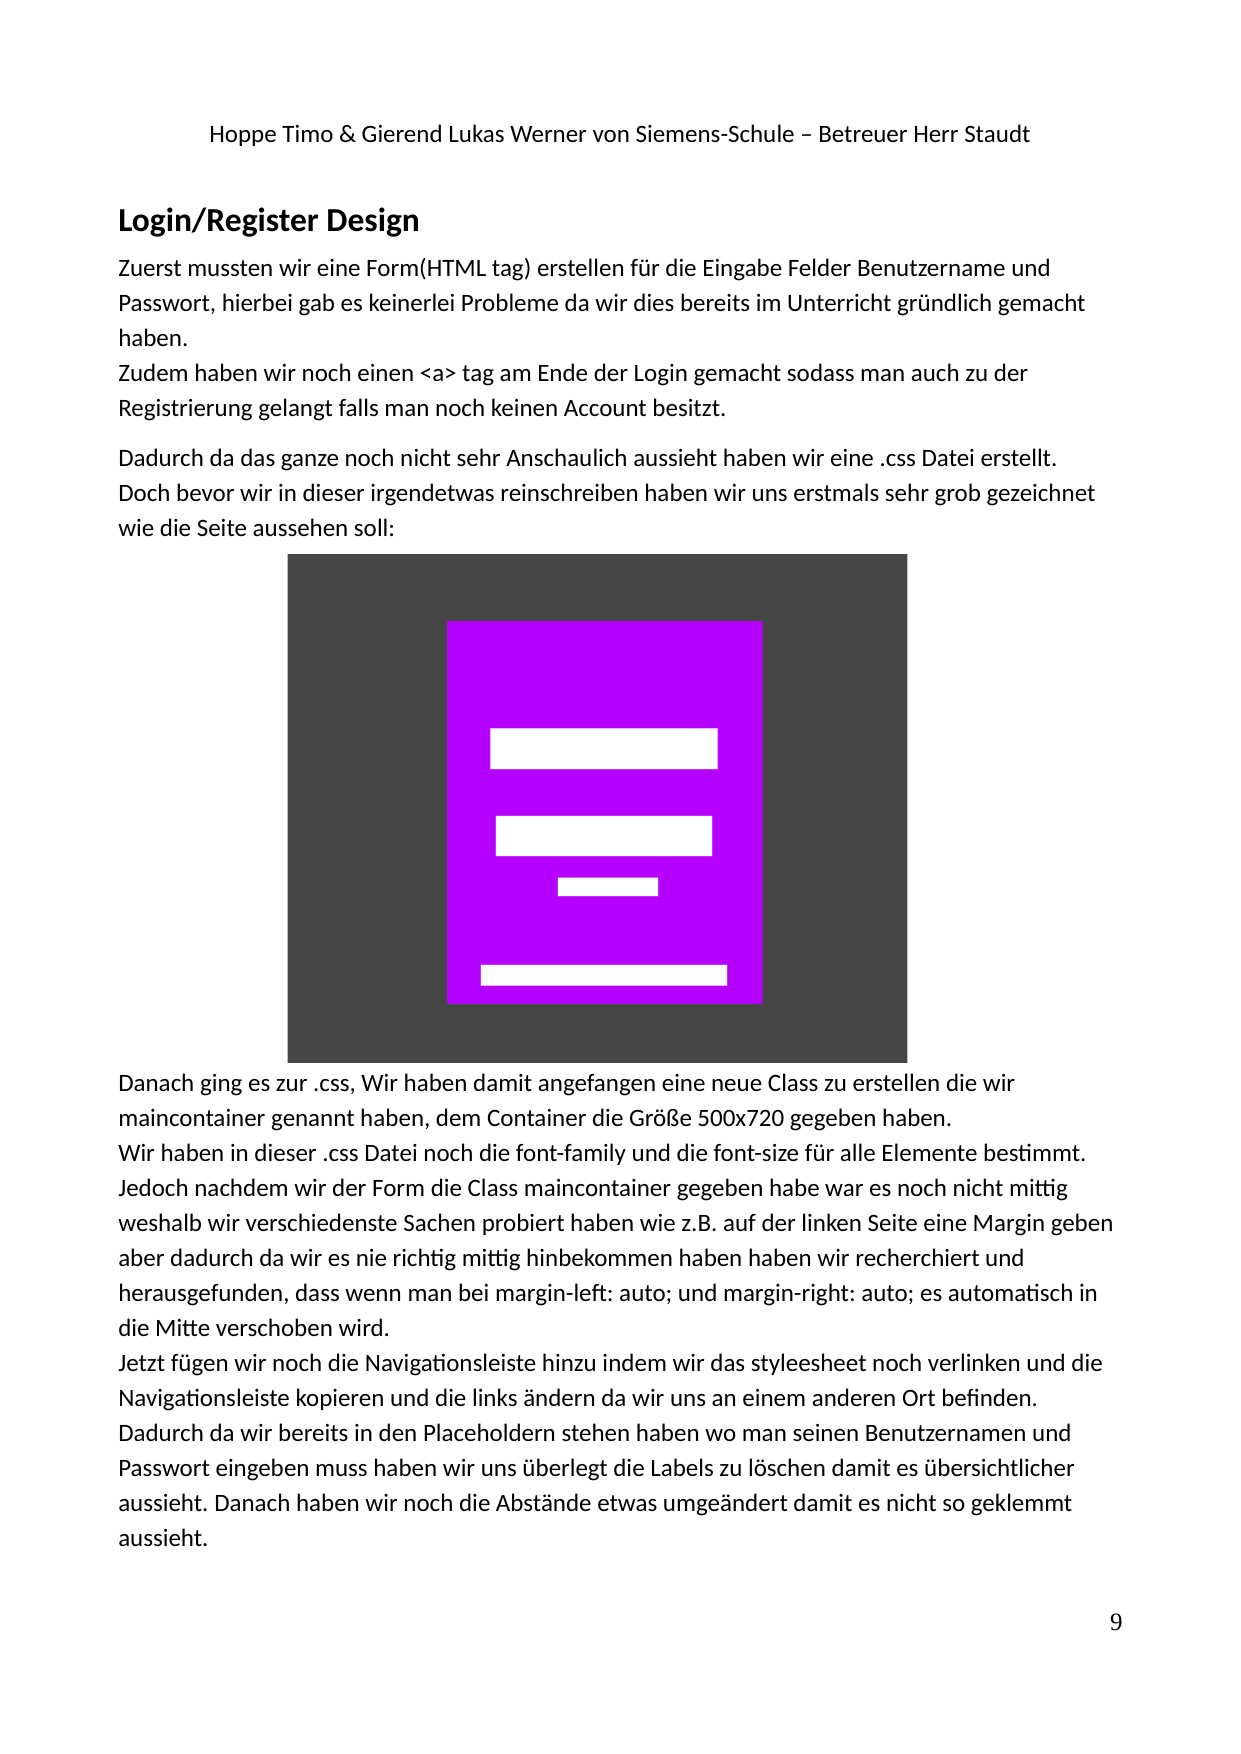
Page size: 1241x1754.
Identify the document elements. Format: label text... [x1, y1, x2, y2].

text Zuerst mussten wir eine Form(HTML tag) erstellen für die Eingabe Felder Benutzername und Passwort, hierbei gab es keinerlei Probleme da wir dies bereits im Unterricht gründlich gemacht haben. Zudem haben wir noch einen <a> tag am Ende der Login gemacht sodass man auch zu der Registrierung gelangt falls man noch keinen Account besitzt. [118, 252, 1122, 423]
text Danach ging es zur .css, Wir haben damit angefangen eine neue Class zu erstellen die wir maincontainer genannt haben, dem Container die Größe 500x720 gegeben haben. Wir haben in dieser .css Datei noch die font-family und die font-size für alle Elemente bestimmt. Jedoch nachdem wir der Form die Class maincontainer gegeben habe war es noch nicht mittig weshalb wir verschiedenste Sachen probiert haben wie z.B. auf der linken Seite eine Margin geben aber dadurch da wir es nie richtig mittig hinbekommen haben haben wir recherchiert und herausgefunden, dass wenn man bei margin-left: auto; und margin-right: auto; es automatisch in die Mitte verschoben wird. Jetzt fügen wir noch die Navigationsleiste hinzu indem wir das styleesheet noch verlinken und die Navigationsleiste kopieren und die links ändern da wir uns an einem anderen Ort befinden. Dadurch da wir bereits in den Placeholdern stehen haben wo man seinen Benutzernamen und Passwort eingeben muss haben wir uns überlegt die Labels zu löschen damit es übersichtlicher aussieht. Danach haben wir noch die Abstände etwas umgeändert damit es nicht so geklemmt aussieht. [118, 562, 1122, 1553]
text Dadurch da das ganze noch nicht sehr Anschaulich aussieht haben wir eine .css Datei erstellt. Doch bevor wir in dieser irgendetwas reinschreiben haben wir uns erstmals sehr grob gezeichnet wie die Seite aussehen soll: [118, 442, 1122, 542]
subtitle Login/Register Design [118, 199, 1122, 240]
picture [287, 554, 908, 1063]
